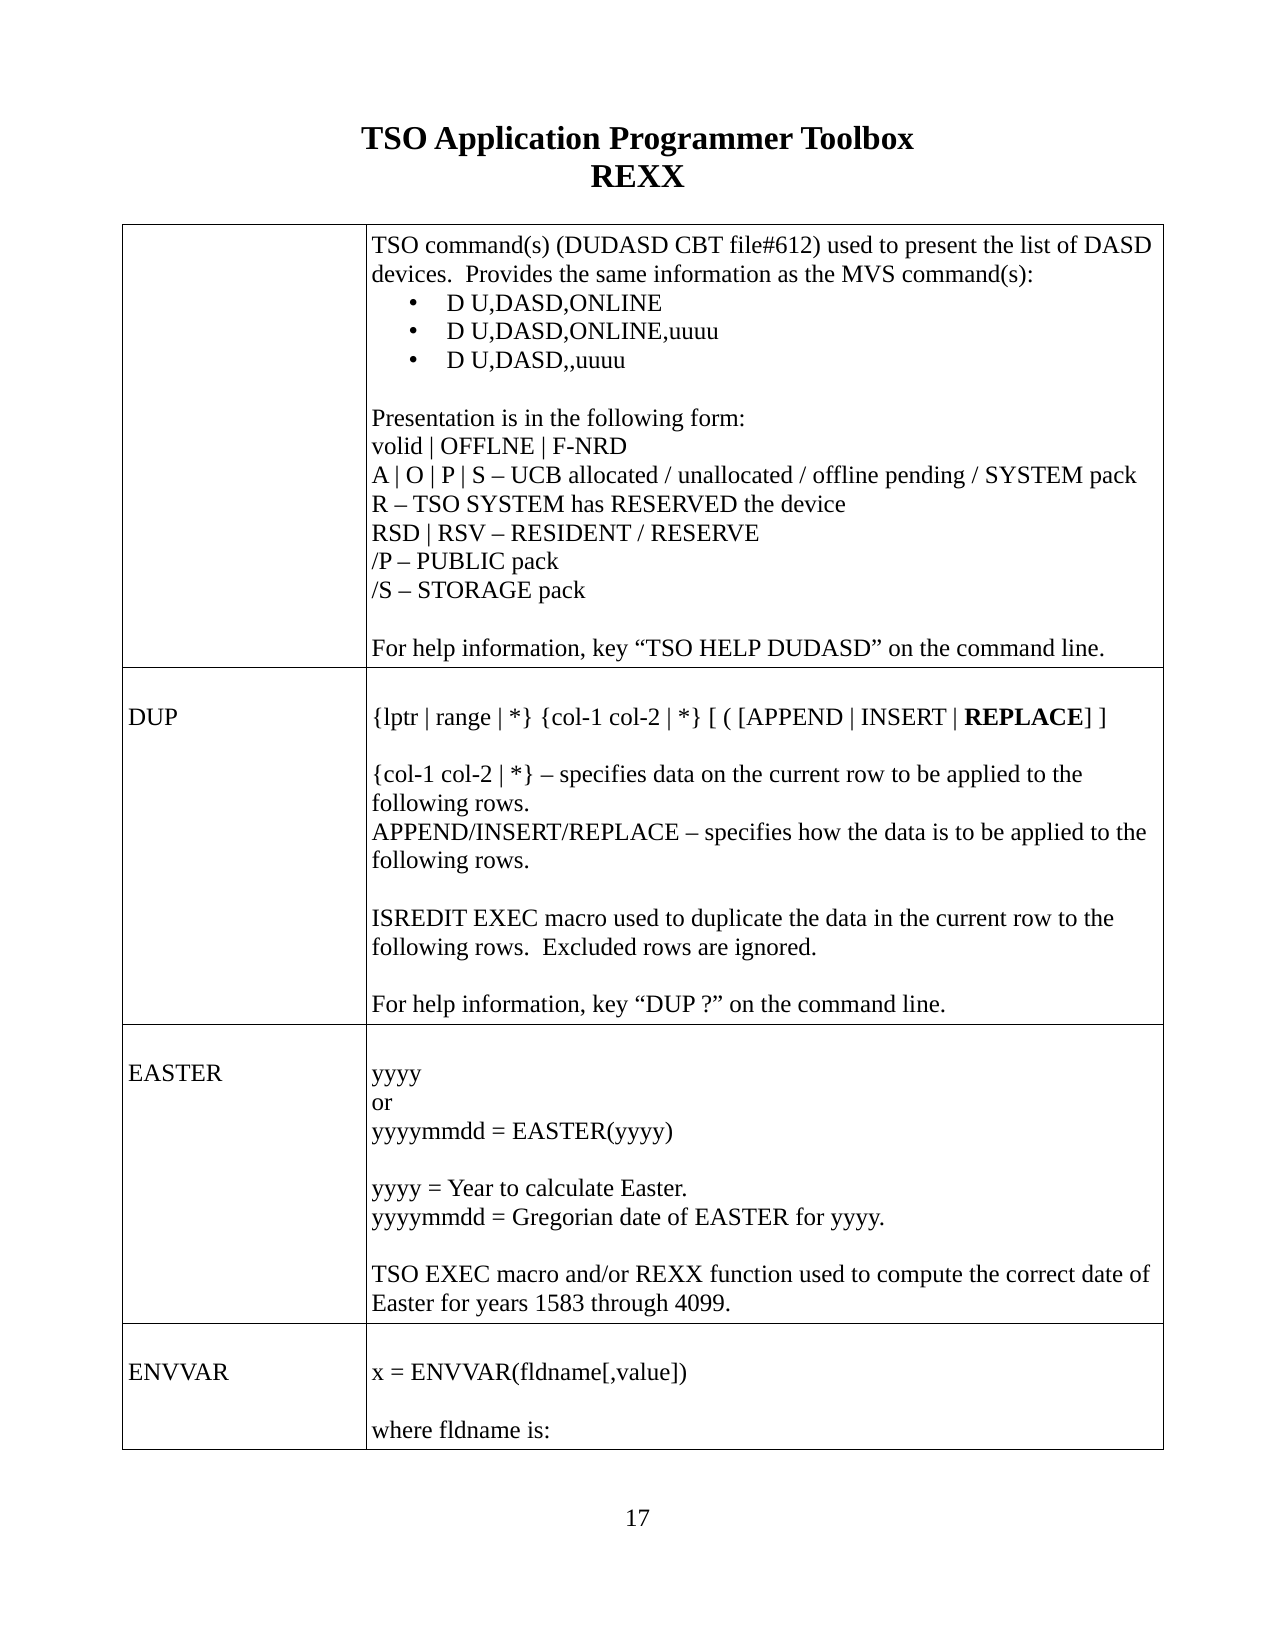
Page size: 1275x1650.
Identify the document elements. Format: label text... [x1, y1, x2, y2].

table_cell TSO command(s) (DUDASD CBT file#612) used to present the list of DASD devices. Provides the same information as the MVS command(s): D U,DASD,ONLINE D U,DASD,ONLINE,uuuu D U,DASD,,uuuu Presentation is in the following form: volid | OFFLNE | F-NRD A | O | P | S – UCB allocated / unallocated / offline pending / SYSTEM pack R – TSO SYSTEM has RESERVED the device RSD | RSV – RESIDENT / RESERVE /P – PUBLIC pack /S – STORAGE pack For help information, key “TSO HELP DUDASD” on the command line. [367, 225, 1163, 667]
table_cell ENVVAR [123, 1324, 366, 1449]
table_cell x = ENVVAR(fldname[,value]) where fldname is: CPPdnm – SP Product name CPUmodl – CPU model DEst – default printer destination for TSO DFplvl – DFP level Hwname – Hardware name IOdf – I/O data set definition IPA – IPL IPA load parm and data set name IPLDAte – IPL date IPLDEv – IPL device and volid IPLTime – IPL time JEs2pdnm – JES2 product name JOBAcct – Job accounting information JOBId – Job ID JOBNm – Job name LOadparm – IPL load parm LPARMode – LPAR mode LPARName – LPAR name MCat – Master Catalog volid, VSAM | ICF, and data set name PGrname – Programmer name PLexname – SYSPLEX name RACFGrp – RACF group RACFUser – RACF user REAlstg – real storage in megabytes REGsize – Region size in kilobytes SEcurity – security application (RACF, TopSecret, ACF2) SMFid – SMF ID SMSstat – SMS status SWAloc – SWA location (Above/Below) Tsoattr – TSO user attributes VTAMLvl – VTAM release level VTAMTerm – VTAM terminal id value: SMF ID or null (only valid when used with SMFid) REXX function used to retrieve information from z/OS control blocks. This function is to be used in other REXX macro(s). [367, 1324, 1163, 1449]
table_cell {lptr | range | *} {col-1 col-2 | *} [ ( [APPEND | INSERT | REPLACE] ] {col-1 col-2 | *} – specifies data on the current row to be applied to the following rows. APPEND/INSERT/REPLACE – specifies how the data is to be applied to the following rows. ISREDIT EXEC macro used to duplicate the data in the current row to the following rows. Excluded rows are ignored. For help information, key “DUP ?” on the command line. [367, 668, 1163, 1024]
table_cell DUP [123, 668, 366, 1024]
table_cell EASTER [123, 1025, 366, 1323]
table_cell yyyy or yyyymmdd = EASTER(yyyy) yyyy = Year to calculate Easter. yyyymmdd = Gregorian date of EASTER for yyyy. TSO EXEC macro and/or REXX function used to compute the correct date of Easter for years 1583 through 4099. [367, 1025, 1163, 1323]
table_cell [123, 225, 366, 667]
